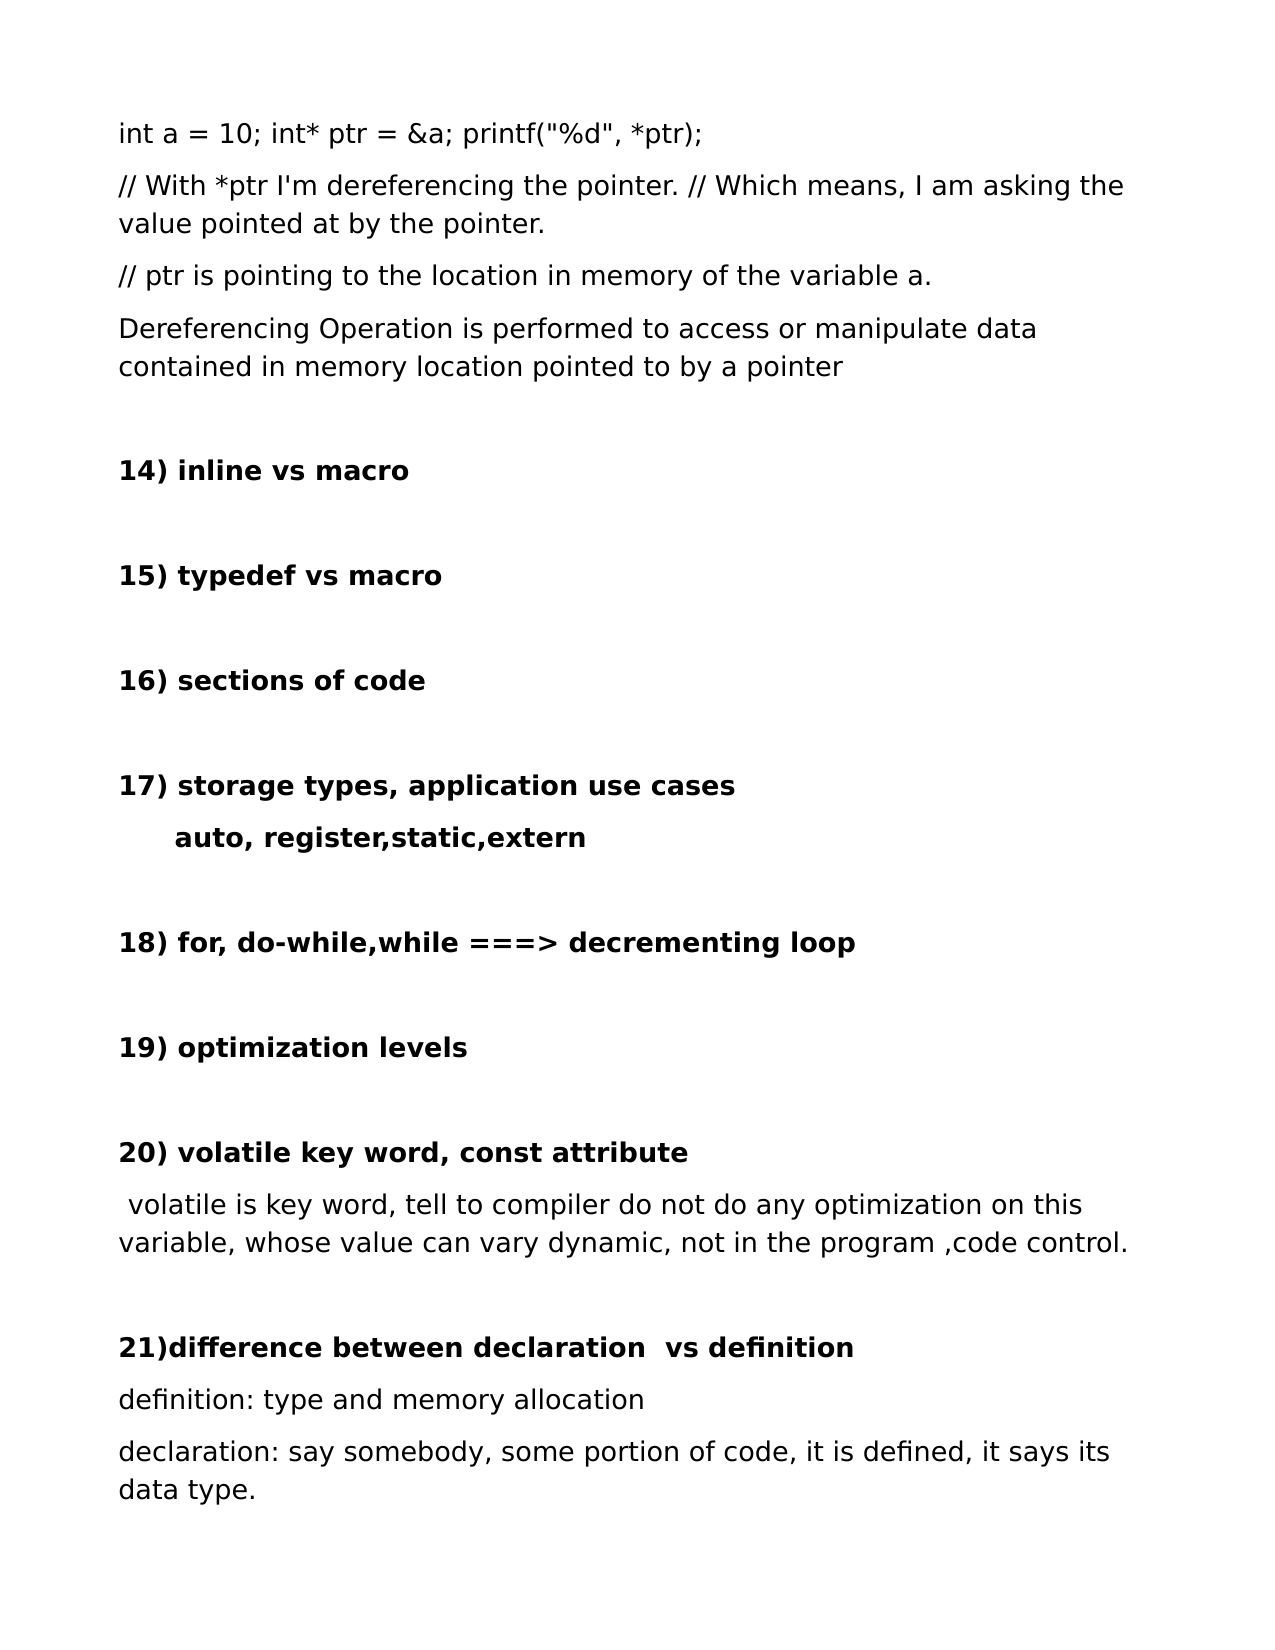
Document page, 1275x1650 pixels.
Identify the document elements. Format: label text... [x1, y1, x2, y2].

text 17) storage types, application use cases [118, 770, 1157, 802]
text Dereferencing Operation is performed to access or manipulate data contained in memory location pointed to by a pointer [118, 313, 1157, 382]
text 14) inline vs macro [118, 456, 1157, 487]
text 19) optimization levels [118, 1032, 1157, 1064]
text int a = 10; int* ptr = &a; printf("%d", *ptr); [118, 118, 1157, 150]
text declaration: say somebody, some portion of code, it is defined, it says its data type. [118, 1437, 1157, 1506]
text 16) sections of code [118, 665, 1157, 697]
text volatile is key word, tell to compiler do not do any optimization on this variable, whose value can vary dynamic, not in the program ,code control. [118, 1189, 1157, 1259]
text 18) for, do-while,while ===> decrementing loop [118, 927, 1157, 959]
text // ptr is pointing to the location in memory of the variable a. [118, 261, 1157, 292]
text // With *ptr I'm dereferencing the pointer. // Which means, I am asking the value pointed at by the pointer. [118, 171, 1157, 240]
text 20) volatile key word, const attribute [118, 1137, 1157, 1168]
text 15) typedef vs macro [118, 561, 1157, 592]
text definition: type and memory allocation [118, 1384, 1157, 1416]
text 21)difference between declaration vs definition [118, 1332, 1157, 1363]
text auto, register,static,extern [118, 822, 1157, 854]
